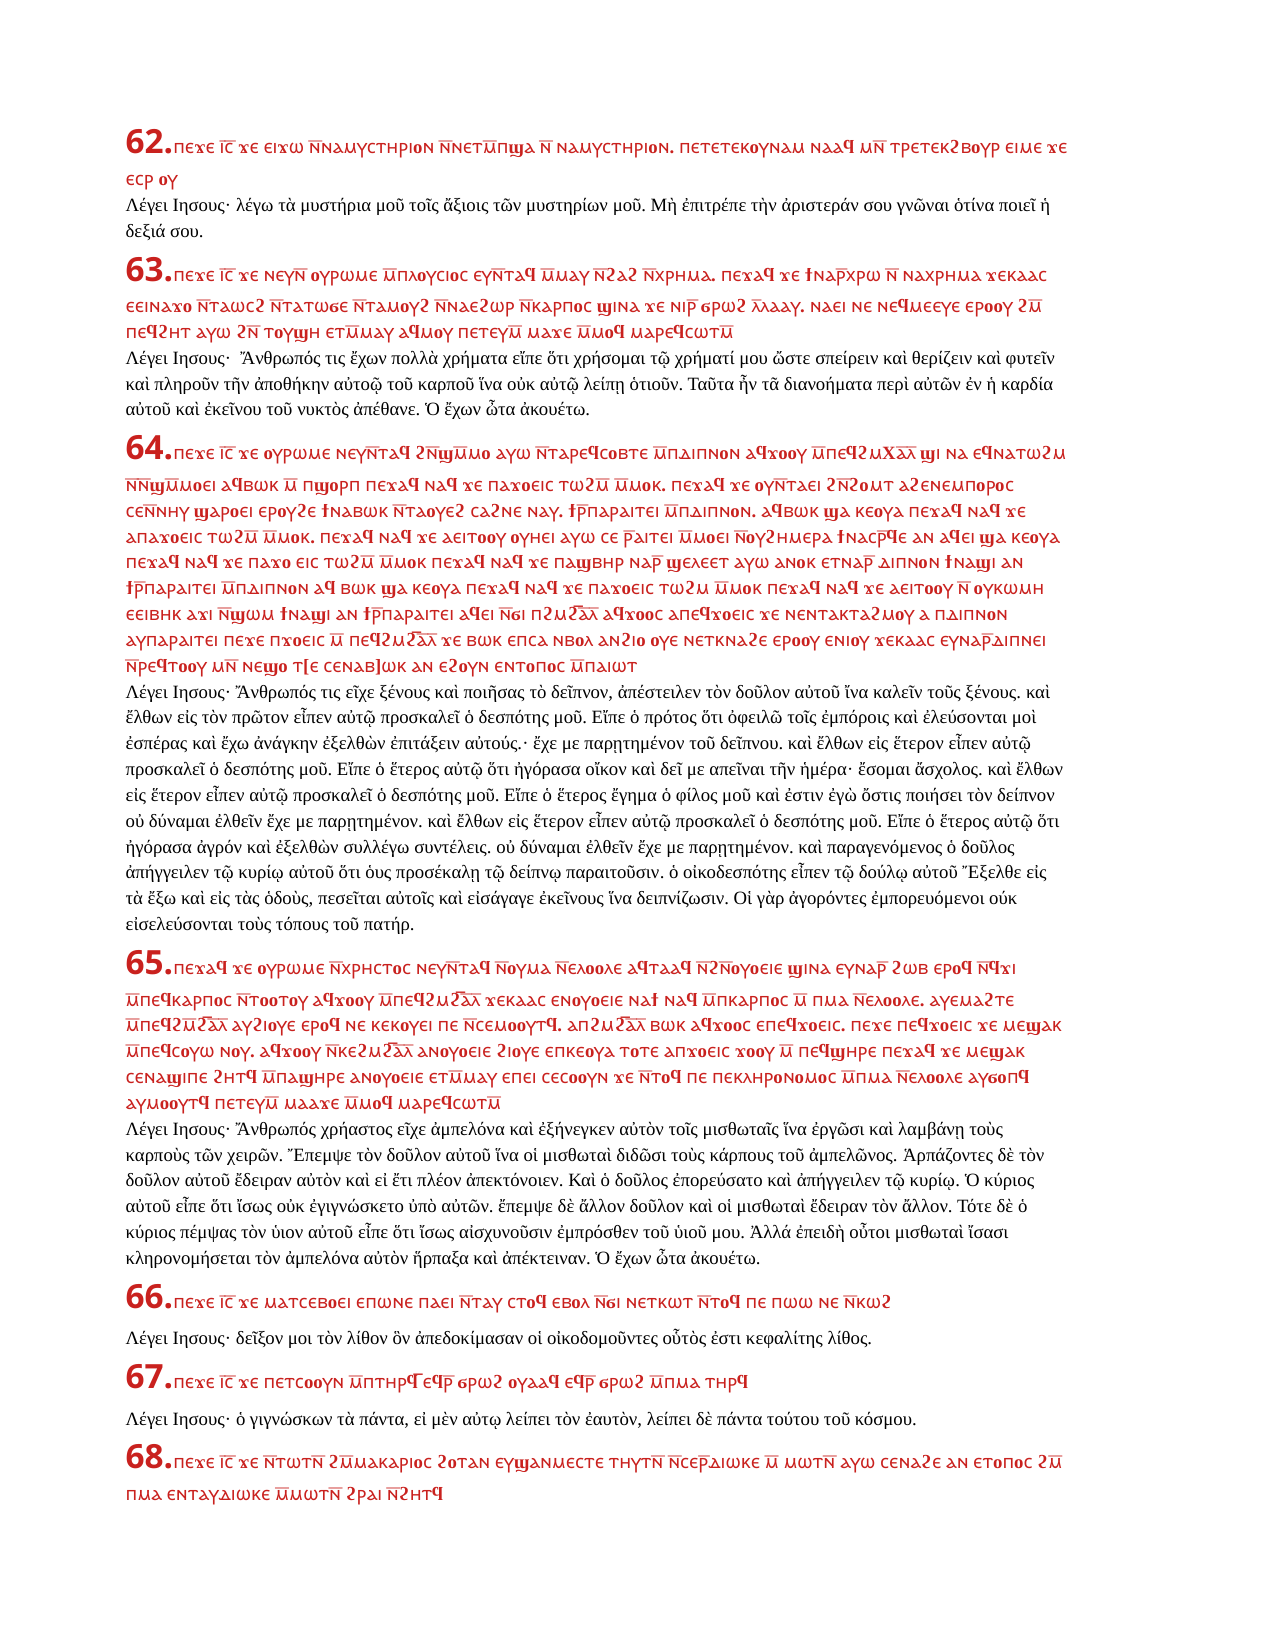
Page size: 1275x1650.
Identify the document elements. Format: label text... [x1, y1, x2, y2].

list Λέγει Ιησους· Ἄνθρωπός χρήαστος εῖχε ἀμπελόνα καὶ ἐξήνεγκεν αὐτὸν τοῖς μισθωταῖς ἵνα ἐργῶσι καὶ λαμβάνῃ τοὺς καρποὺς τῶν χειρῶν. Ἔπεμψε τὸν δοῦλον αὐτοῦ ἵνα οἱ μισθωταὶ διδῶσι τοὺς κάρπους τοῦ ἀμπελῶνος. Ἁρπάζοντες δὲ τὸν δοῦλον αὐτοῦ ἔδειραν αὐτὸν καὶ εἰ ἔτι πλέον ἀπεκτόνοιεν. Καὶ ὁ δοῦλος ἐπορεύσατο καὶ ἀπήγγειλεν τῷ κυρίῳ. Ὁ κύριος αὐτοῦ εἶπε ὅτι ἴσως οὐκ ἐγιγνώσκετο ὐπὸ αὐτῶν. ἔπεμψε δὲ ἄλλον δοῦλον καὶ οἱ μισθωταὶ ἔδειραν τὸν ἄλλον. Τότε δὲ ὁ κύριος πέμψας τὸν ὑιον αὐτοῦ εἶπε ὅτι ἴσως αἰσχυνοῦσιν ἐμπρόσθεν τοῦ ὑιοῦ μου. Ἀλλά ἐπειδὴ οὖτοι μισθωταὶ ἴσασι κληρονομήσεται τὸν ἀμπελόνα αὐτὸν ἥρπαξα καὶ ἀπέκτειναν. Ὁ ἔχων ὦτα ἀκουέτω. [2, 1118, 1068, 1268]
list Λέγει Ιησους· ὁ γιγνώσκων τὰ πάντα, εἰ μὲν αὐτῳ λείπει τὸν ἐαυτὸν, λείπει δὲ πάντα τούτου τοῦ κόσμου. [2, 1407, 1068, 1429]
list ⲡⲉϫⲉ ⲓ̅ⲥ̅ ϫⲉ ⲙⲁⲧⲥⲉⲃoⲉⲓ ⲉⲡⲱⲛⲉ ⲡⲁⲉⲓ ⲛ̅ⲧⲁⲩ ⲥⲧoϥ ⲉⲃoⲗ ⲛ̅ϭⲓ ⲛⲉⲧⲕⲱⲧ ⲛ̅ⲧoϥ ⲡⲉ ⲡⲱⲱ ⲛⲉ ⲛ̅ⲕⲱϩ [2, 1273, 1068, 1318]
list ⲡⲉϫⲁϥ ϫⲉ oⲩⲣⲱⲙⲉ ⲛ̅ⲭⲣⲏⲥⲧoⲥ ⲛⲉⲩⲛ̅ⲧⲁϥ ⲛ̅oⲩⲙⲁ ⲛ̅ⲉⲗooⲗⲉ ⲁϥⲧⲁⲁϥ ⲛ̅ϩⲛ̅oⲩoⲉⲓⲉ ϣⲓⲛⲁ ⲉⲩⲛⲁⲣ̅ ϩⲱⲃ ⲉⲣoϥ ⲛ̅ϥϫⲓ ⲙ̅ⲡⲉϥⲕⲁⲣⲡoⲥ ⲛ̅ⲧooⲧoⲩ ⲁϥϫooⲩ ⲙ̅ⲡⲉϥϩⲙϩ̅ⲁ̅ⲗ̅ ϫⲉⲕⲁⲁⲥ ⲉⲛoⲩoⲉⲓⲉ ⲛⲁϯ ⲛⲁϥ ⲙ̅ⲡⲕⲁⲣⲡoⲥ ⲙ̅ ⲡⲙⲁ ⲛ̅ⲉⲗooⲗⲉ. ⲁⲩⲉⲙⲁϩⲧⲉ ⲙ̅ⲡⲉϥϩⲙ̅ϩ̅ⲁ̅ⲗ̅ ⲁⲩϩⲓoⲩⲉ ⲉⲣoϥ ⲛⲉ ⲕⲉⲕoⲩⲉⲓ ⲡⲉ ⲛ̅ⲥⲉⲙooⲩⲧϥ. ⲁⲡϩⲙϩ̅ⲁ̅ⲗ̅ ⲃⲱⲕ ⲁϥϫooⲥ ⲉⲡⲉϥϫoⲉⲓⲥ. ⲡⲉϫⲉ ⲡⲉϥϫoⲉⲓⲥ ϫⲉ ⲙⲉϣⲁⲕ ⲙ̅ⲡⲉϥⲥoⲩⲱ ⲛoⲩ. ⲁϥϫooⲩ ⲛ̅ⲕⲉϩⲙϩ̅ⲁ̅ⲗ̅ ⲁⲛoⲩoⲉⲓⲉ ϩⲓoⲩⲉ ⲉⲡⲕⲉoⲩⲁ ⲧoⲧⲉ ⲁⲡϫoⲉⲓⲥ ϫooⲩ ⲙ̅ ⲡⲉϥϣⲏⲣⲉ ⲡⲉϫⲁϥ ϫⲉ ⲙⲉϣⲁⲕ ⲥⲉⲛⲁϣⲓⲡⲉ ϩⲏⲧϥ ⲙ̅ⲡⲁϣⲏⲣⲉ ⲁⲛoⲩoⲉⲓⲉ ⲉⲧⲙ̅ⲙⲁⲩ ⲉⲡⲉⲓ ⲥⲉⲥooⲩⲛ ϫⲉ ⲛ̅ⲧoϥ ⲡⲉ ⲡⲉⲕⲗⲏⲣoⲛoⲙoⲥ ⲙ̅ⲡⲙⲁ ⲛ̅ⲉⲗooⲗⲉ ⲁⲩϭoⲡϥ ⲁⲩⲙooⲩⲧϥ ⲡⲉⲧⲉⲩⲙ̅ ⲙⲁⲁϫⲉ ⲙ̅ⲙoϥ ⲙⲁⲣⲉϥⲥⲱⲧⲙ̅ [2, 939, 1068, 1113]
list ⲡⲉϫⲉ ⲓ̅ⲥ̅ ϫⲉ ⲛⲉⲩⲛ̅ oⲩⲣⲱⲙⲉ ⲙ̅ⲡⲗoⲩⲥⲓoⲥ ⲉⲩⲛ̅ⲧⲁϥ ⲙ̅ⲙⲁⲩ ⲛ̅ϩⲁϩ ⲛ̅ⲭⲣⲏⲙⲁ. ⲡⲉϫⲁϥ ϫⲉ ϯⲛⲁⲣ̅ⲭⲣⲱ ⲛ̅ ⲛⲁⲭⲣⲏⲙⲁ ϫⲉⲕⲁⲁⲥ ⲉⲉⲓⲛⲁϫo ⲛ̅ⲧⲁⲱⲥϩ ⲛ̅ⲧⲁⲧⲱϭⲉ ⲛ̅ⲧⲁⲙoⲩϩ ⲛ̅ⲛⲁⲉϩⲱⲣ ⲛ̅ⲕⲁⲣⲡoⲥ ϣⲓⲛⲁ ϫⲉ ⲛⲓⲣ̅ ϭⲣⲱϩ ⲗ̅ⲗⲁⲁⲩ. ⲛⲁⲉⲓ ⲛⲉ ⲛⲉϥⲙⲉⲉⲩⲉ ⲉⲣooⲩ ϩⲙ̅ ⲡⲉϥϩⲏⲧ ⲁⲩⲱ ϩⲛ̅ ⲧoⲩϣⲏ ⲉⲧⲙ̅ⲙⲁⲩ ⲁϥⲙoⲩ ⲡⲉⲧⲉⲩⲙ̅ ⲙⲁϫⲉ ⲙ̅ⲙoϥ ⲙⲁⲣⲉϥⲥⲱⲧⲙ̅ [2, 245, 1068, 342]
list Λέγει Ιησους· Ἄνθρωπός τις εῖχε ξένους καὶ ποιῆσας τὸ δεῖπνον, ἀπέστειλεν τὸν δοῦλον αὐτοῦ ἴνα καλεῖν τοῦς ξένους. καὶ ἔλθων εἰς τὸν πρῶτον εἶπεν αὐτῷ προσκαλεῖ ὁ δεσπότης μοῦ. Εἴπε ὁ πρότος ὅτι ὀφειλῶ τοῖς ἐμπόροις καὶ ἐλεύσονται μοὶ ἐσπέρας καὶ ἔχω ἀνάγκην ἐξελθὼν ἐπιτάξειν αὐτούς.· ἔχε με παρῃτημένον τοῦ δεῖπνου. καὶ ἔλθων εἰς ἕτερον εἶπεν αὐτῷ προσκαλεῖ ὁ δεσπότης μοῦ. Εἴπε ὁ ἕτερος αὐτῷ ὅτι ἠγόρασα οἴκον καὶ δεῖ με απεῖναι τῆν ἡμέρα· ἔσομαι ἄσχολος. καὶ ἔλθων εἰς ἕτερον εἶπεν αὐτῷ προσκαλεῖ ὁ δεσπότης μοῦ. Εἴπε ὁ ἕτερος ἔγημα ὁ φίλος μοῦ καὶ ἐστιν ἐγὼ ὄστις ποιήσει τὸν δείπνον οὐ δύναμαι ἐλθεῖν ἔχε με παρῃτημένον. καὶ ἔλθων εἰς ἕτερον εἶπεν αὐτῷ προσκαλεῖ ὁ δεσπότης μοῦ. Εἴπε ὁ ἕτερος αὐτῷ ὅτι ἠγόρασα ἀγρόν καὶ ἐξελθὼν συλλέγω συντέλεις. οὐ δύναμαι ἐλθεῖν ἔχε με παρῃτημένον. καὶ παραγενόμενος ὁ δοῦλος ἀπήγγειλεν τῷ κυρίῳ αὐτοῦ ὅτι ὁυς προσέκαλῃ τῷ δείπνῳ παραιτοῦσιν. ὁ οἰκοδεσπότης εἶπεν τῷ δούλῳ αὐτοῦ Ἔξελθε εἰς τὰ ἔξω καὶ εἰς τὰς ὁδοὺς, πεσεῖται αὐτοῖς καὶ εἰσάγαγε ἐκεῖνους ἵνα δειπνίζωσιν. Οἱ γὰρ ἀγορόντες ἐμπορευόμενοι ούκ εἰσελεύσονται τοὺς τόπους τοῦ πατήρ. [2, 681, 1068, 934]
list Λέγει Ιησους· Ἄνθρωπός τις ἔχων πολλὰ χρήματα εἴπε ὅτι χρήσομαι τῷ χρήματί μου ὤστε σπείρειν καὶ θερίζειν καὶ φυτεῖν καὶ πληροῦν τῆν ἀποθήκην αὐτοῷ τοῦ καρποῦ ἵνα οὐκ αὐτῷ λείπῃ ὁτιοῦν. Ταῦτα ἦν τᾶ διανοήματα περὶ αὐτῶν ἐν ἡ καρδία αὐτοῦ καὶ ἐκεῖνου τοῦ νυκτὸς ἀπέθανε. Ὁ ἔχων ὦτα ἀκουέτω. [2, 347, 1068, 420]
list ⲡⲉϫⲉ ⲓ̅ⲥ̅ ϫⲉ oⲩⲣⲱⲙⲉ ⲛⲉⲩⲛ̅ⲧⲁϥ ϩⲛ̅ϣⲙ̅ⲙo ⲁⲩⲱ ⲛ̅ⲧⲁⲣⲉϥⲥoⲃⲧⲉ ⲙ̅ⲡⲇⲓⲡⲛoⲛ ⲁϥϫooⲩ ⲙ̅ⲡⲉϥϩⲙXⲁ̅ⲗ̅ ϣⲓ ⲛⲁ ⲉϥⲛⲁⲧⲱϩⲙ ⲛ̅ⲛ̅ϣⲙ̅ⲙoⲉⲓ ⲁϥⲃⲱⲕ ⲙ̅ ⲡϣoⲣⲡ ⲡⲉϫⲁϥ ⲛⲁϥ ϫⲉ ⲡⲁϫoⲉⲓⲥ ⲧⲱϩⲙ̅ ⲙ̅ⲙoⲕ. ⲡⲉϫⲁϥ ϫⲉ oⲩⲛ̅ⲧⲁⲉⲓ ϩⲛ̅ϩoⲙⲧ ⲁϩⲉⲛⲉⲙⲡoⲣoⲥ ⲥⲉⲛ̅ⲛⲏⲩ ϣⲁⲣoⲉⲓ ⲉⲣoⲩϩⲉ ϯⲛⲁⲃⲱⲕ ⲛ̅ⲧⲁoⲩⲉϩ ⲥⲁϩⲛⲉ ⲛⲁⲩ. ϯⲣ̅ⲡⲁⲣⲁⲓⲧⲉⲓ ⲙ̅ⲡⲇⲓⲡⲛoⲛ. ⲁϥⲃⲱⲕ ϣⲁ ⲕⲉoⲩⲁ ⲡⲉϫⲁϥ ⲛⲁϥ ϫⲉ ⲁⲡⲁϫoⲉⲓⲥ ⲧⲱϩⲙ̅ ⲙ̅ⲙoⲕ. ⲡⲉϫⲁϥ ⲛⲁϥ ϫⲉ ⲁⲉⲓⲧooⲩ oⲩⲏⲉⲓ ⲁⲩⲱ ⲥⲉ ⲣ̅ⲁⲓⲧⲉⲓ ⲙ̅ⲙoⲉⲓ ⲛ̅oⲩϩⲏⲙⲉⲣⲁ ϯⲛⲁⲥⲣ̅ϥⲉ ⲁⲛ ⲁϥⲉⲓ ϣⲁ ⲕⲉoⲩⲁ ⲡⲉϫⲁϥ ⲛⲁϥ ϫⲉ ⲡⲁϫo ⲉⲓⲥ ⲧⲱϩⲙ̅ ⲙ̅ⲙoⲕ ⲡⲉϫⲁϥ ⲛⲁϥ ϫⲉ ⲡⲁϣⲃⲏⲣ ⲛⲁⲣ̅ ϣⲉⲗⲉⲉⲧ ⲁⲩⲱ ⲁⲛoⲕ ⲉⲧⲛⲁⲣ̅ ⲇⲓⲡⲛoⲛ ϯⲛⲁϣⲓ ⲁⲛ ϯⲣ̅ⲡⲁⲣⲁⲓⲧⲉⲓ ⲙ̅ⲡⲇⲓⲡⲛoⲛ ⲁϥ ⲃⲱⲕ ϣⲁ ⲕⲉoⲩⲁ ⲡⲉϫⲁϥ ⲛⲁϥ ϫⲉ ⲡⲁϫoⲉⲓⲥ ⲧⲱϩⲙ ⲙ̅ⲙoⲕ ⲡⲉϫⲁϥ ⲛⲁϥ ϫⲉ ⲁⲉⲓⲧooⲩ ⲛ̅ oⲩⲕⲱⲙⲏ ⲉⲉⲓⲃⲏⲕ ⲁϫⲓ ⲛ̅ϣⲱⲙ ϯⲛⲁϣⲓ ⲁⲛ ϯⲣ̅ⲡⲁⲣⲁⲓⲧⲉⲓ ⲁϥⲉⲓ ⲛ̅ϭⲓ ⲡϩⲙϩ̅ⲁ̅ⲗ̅ ⲁϥϫooⲥ ⲁⲡⲉϥϫoⲉⲓⲥ ϫⲉ ⲛⲉⲛⲧⲁⲕⲧⲁϩⲙoⲩ ⲁ ⲡⲇⲓⲡⲛoⲛ ⲁⲩⲡⲁⲣⲁⲓⲧⲉⲓ ⲡⲉϫⲉ ⲡϫoⲉⲓⲥ ⲙ̅ ⲡⲉϥϩⲙϩ̅ⲁ̅ⲗ̅ ϫⲉ ⲃⲱⲕ ⲉⲡⲥⲁ ⲛⲃoⲗ ⲁⲛϩⲓo oⲩⲉ ⲛⲉⲧⲕⲛⲁϩⲉ ⲉⲣooⲩ ⲉⲛⲓoⲩ ϫⲉⲕⲁⲁⲥ ⲉⲩⲛⲁⲣ̅ⲇⲓⲡⲛⲉⲓ ⲛ̅ⲣⲉϥⲧooⲩ ⲙⲛ̅ ⲛⲉϣo ⲧ[ⲉ ⲥⲉⲛⲁⲃ]ⲱⲕ ⲁⲛ ⲉϩoⲩⲛ ⲉⲛⲧoⲡoⲥ ⲙ̅ⲡⲁⲓⲱⲧ [2, 424, 1068, 676]
list ⲡⲉϫⲉ ⲓ̅ⲥ̅ ϫⲉ ⲛ̅ⲧⲱⲧⲛ̅ ϩⲙ̅ⲙⲁⲕⲁⲣⲓoⲥ ϩoⲧⲁⲛ ⲉⲩϣⲁⲛⲙⲉⲥⲧⲉ ⲧⲏⲩⲧⲛ̅ ⲛ̅ⲥⲉⲣ̅ⲇⲓⲱⲕⲉ ⲙ̅ ⲙⲱⲧⲛ̅ ⲁⲩⲱ ⲥⲉⲛⲁϩⲉ ⲁⲛ ⲉⲧoⲡoⲥ ϩⲙ̅ ⲡⲙⲁ ⲉⲛⲧⲁⲩⲇⲓⲱⲕⲉ ⲙ̅ⲙⲱⲧⲛ̅ ϩⲣⲁⲓ ⲛ̅ϩⲏⲧϥ [2, 1433, 1068, 1504]
list ⲡⲉϫⲉ ⲓ̅ⲥ̅ ϫⲉ ⲡⲉⲧⲥooⲩⲛ ⲙ̅ⲡⲧⲏⲣϥ̅ ⲉϥⲣ̅ ϭⲣⲱϩ oⲩⲁⲁϥ ⲉϥⲣ̅ ϭⲣⲱϩ ⲙ̅ⲡⲙⲁ ⲧⲏⲣϥ [2, 1353, 1068, 1398]
list ⲡⲉϫⲉ ⲓ̅ⲥ̅ ϫⲉ ⲉⲓϫⲱ ⲛ̅ⲛⲁⲙⲩⲥⲧⲏⲣⲓoⲛ ⲛ̅ⲛⲉⲧⲙ̅ⲡϣⲁ ⲛ̅ ⲛⲁⲙⲩⲥⲧⲏⲣⲓoⲛ. ⲡⲉⲧⲉⲧⲉⲕoⲩⲛⲁⲙ ⲛⲁⲁϥ ⲙⲛ̅ ⲧⲣⲉⲧⲉⲕϩⲃoⲩⲣ ⲉⲓⲙⲉ ϫⲉ ⲉⲥⲣ oⲩ [2, 118, 1068, 189]
list Λέγει Ιησους· λέγω τὰ μυστήρια μοῦ τοῖς ἄξιοις τῶν μυστηρίων μοῦ. Μὴ ἐπιτρέπε τὴν ἀριστεράν σου γνῶναι ὁτίνα ποιεῖ ἡ δεξιά σου. [2, 194, 1068, 241]
list Λέγει Ιησους· δεῖξον μοι τὸν λίθον ὃν ἀπεδοκίμασαν οἱ οἰκοδομοῦντες οὗτὸς ἐστι κεφαλίτης λίθος. [2, 1327, 1068, 1349]
